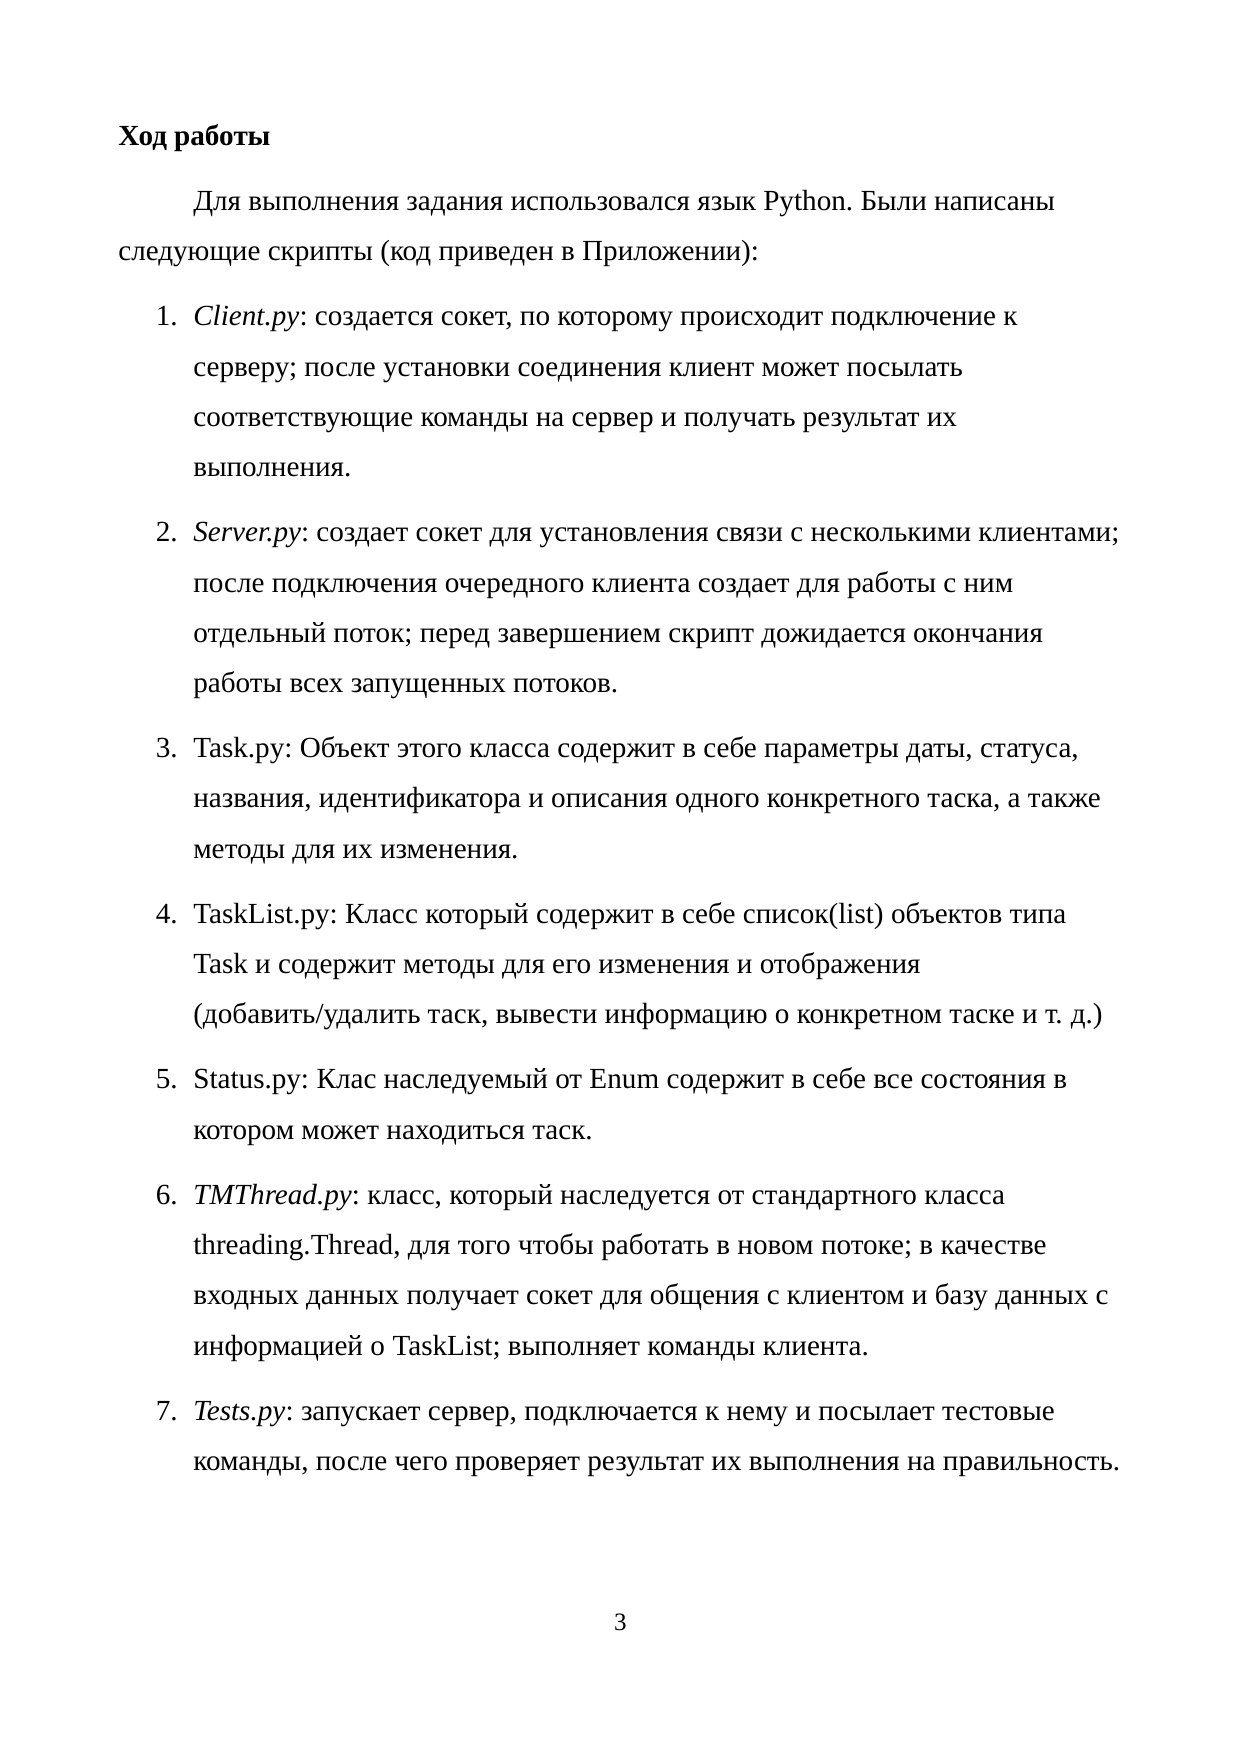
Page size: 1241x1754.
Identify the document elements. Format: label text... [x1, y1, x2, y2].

subtitle Для выполнения задания использовался язык Python. Были написаны следующие скрипты (код приведен в Приложении): [118, 183, 1122, 267]
subtitle Client.py: создается сокет, по которому происходит подключение к серверу; после установки соединения клиент может посылать соответствующие команды на сервер и получать результат их выполнения. [156, 298, 1122, 483]
subtitle Ход работы [118, 118, 1122, 152]
subtitle Task.py: Объект этого класса содержит в себе параметры даты, статуса, названия, идентификатора и описания одного конкретного таска, а также методы для их изменения. [156, 730, 1122, 864]
subtitle TMThread.py: класс, который наследуется от стандартного класса threading.Thread, для того чтобы работать в новом потоке; в качестве входных данных получает сокет для общения с клиентом и базу данных с информацией о TaskList; выполняет команды клиента. [156, 1177, 1122, 1361]
subtitle Server.py: создает сокет для установления связи с несколькими клиентами; после подключения очередного клиента создает для работы с ним отдельный поток; перед завершением скрипт дожидается окончания работы всех запущенных потоков. [156, 514, 1122, 699]
subtitle Tests.py: запускает сервер, подключается к нему и посылает тестовые команды, после чего проверяет результат их выполнения на правильность. [156, 1393, 1122, 1477]
subtitle TaskList.py: Класс который содержит в себе список(list) объектов типа Task и содержит методы для его изменения и отображения (добавить/удалить таск, вывести информацию о конкретном таске и т. д.) [156, 896, 1122, 1030]
subtitle Status.py: Клас наследуемый от Enum содержит в себе все состояния в котором может находиться таск. [156, 1062, 1122, 1145]
